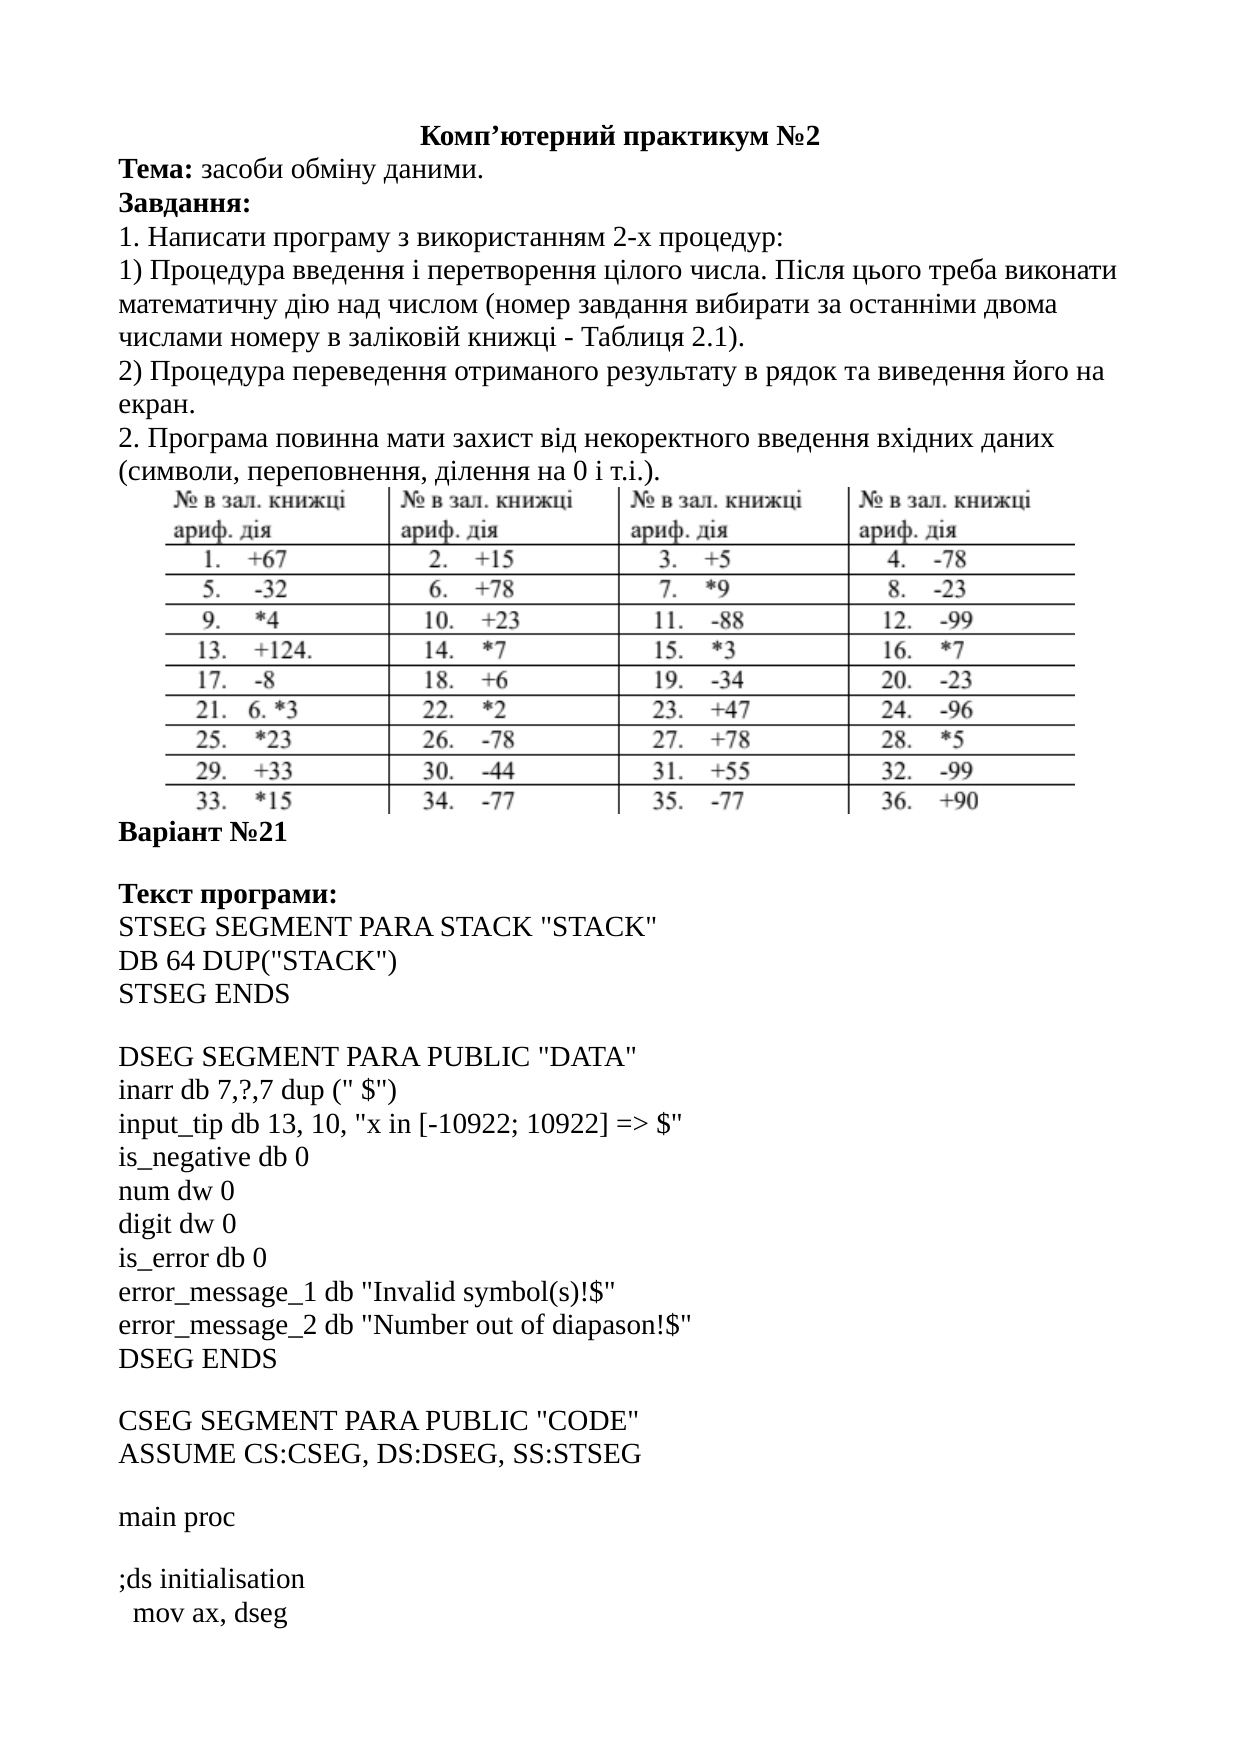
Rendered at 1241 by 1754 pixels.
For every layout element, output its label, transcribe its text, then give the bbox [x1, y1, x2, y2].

text STSEG ENDS [118, 977, 1122, 1010]
picture [165, 487, 1075, 814]
text 1) Процедура введення і перетворення цілого числа. Після цього треба виконати [118, 252, 1122, 286]
text DSEG ENDS [118, 1341, 1122, 1374]
text 2) Процедура переведення отриманого результату в рядок та виведення його на [118, 353, 1122, 386]
text mov ax, dseg [118, 1595, 1122, 1628]
text Тема: засоби обміну даними. [118, 152, 1122, 185]
text is_negative db 0 [118, 1139, 1122, 1173]
text екран. [118, 386, 1122, 420]
text DB 64 DUP("STACK") [118, 943, 1122, 977]
text main proc [118, 1499, 1122, 1532]
text is_error db 0 [118, 1240, 1122, 1274]
text 2. Програма повинна мати захист від некоректного введення вхідних даних (символи, переповнення, ділення на 0 і т.і.). [118, 420, 1122, 487]
text числами номеру в заліковій книжці - Таблиця 2.1). [118, 319, 1122, 353]
text CSEG SEGMENT PARA PUBLIC "CODE" [118, 1403, 1122, 1437]
text математичну дію над числом (номер завдання вибирати за останніми двома [118, 286, 1122, 319]
text Комп’ютерний практикум №2 [118, 118, 1122, 152]
text num dw 0 [118, 1173, 1122, 1207]
text STSEG SEGMENT PARA STACK "STACK" [118, 909, 1122, 943]
text DSEG SEGMENT PARA PUBLIC "DATA" [118, 1039, 1122, 1072]
text digit dw 0 [118, 1207, 1122, 1240]
text Текст програми: [118, 876, 1122, 909]
text error_message_2 db "Number out of diapason!$" [118, 1307, 1122, 1341]
text error_message_1 db "Invalid symbol(s)!$" [118, 1274, 1122, 1307]
text 1. Написати програму з використанням 2-х процедур: [118, 219, 1122, 252]
text ASSUME CS:CSEG, DS:DSEG, SS:STSEG [118, 1437, 1122, 1470]
text input_tip db 13, 10, "x in [-10922; 10922] => $" [118, 1106, 1122, 1139]
text ;ds initialisation [118, 1561, 1122, 1595]
text Завдання: [118, 185, 1122, 219]
text inarr db 7,?,7 dup (" $") [118, 1072, 1122, 1106]
text Варіант №21 [118, 487, 1122, 847]
